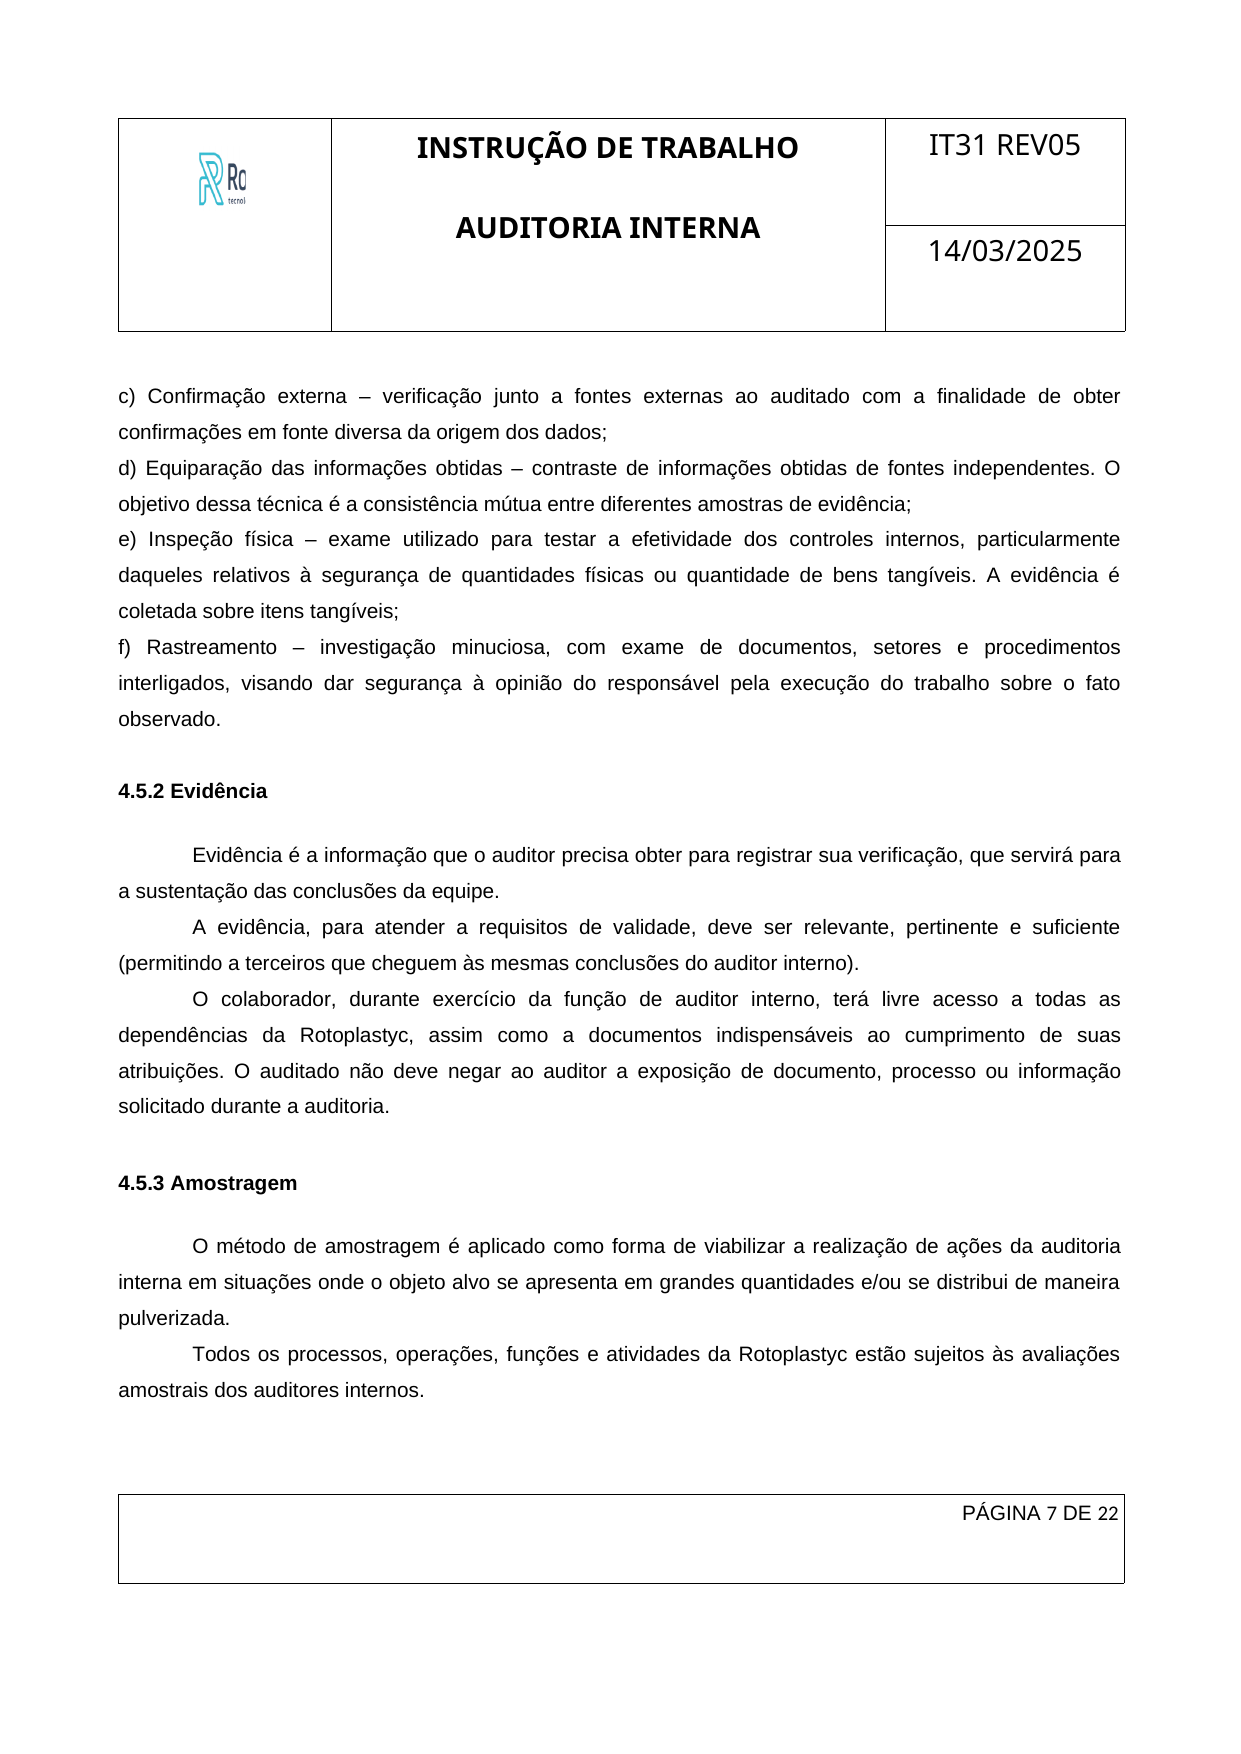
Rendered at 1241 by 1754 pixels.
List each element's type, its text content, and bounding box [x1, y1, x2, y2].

text O método de amostragem é aplicado como forma de viabilizar a realização de ações da auditoria interna em situações onde o objeto alvo se apresenta em grandes quantidades e/ou se distribui de maneira pulverizada. [118, 1234, 1122, 1330]
subtitle 4.5.2 Evidência [118, 779, 1122, 803]
picture [197, 146, 246, 211]
text Evidência é a informação que o auditor precisa obter para registrar sua verificação, que servirá para a sustentação das conclusões da equipe. [118, 843, 1122, 903]
text c) Confirmação externa – verificação junto a fontes externas ao auditado com a finalidade de obter confirmações em fonte diversa da origem dos dados; [118, 383, 1122, 443]
text Todos os processos, operações, funções e atividades da Rotoplastyc estão sujeitos às avaliações amostrais dos auditores internos. [118, 1342, 1122, 1402]
text A evidência, para atender a requisitos de validade, deve ser relevante, pertinente e suficiente (permitindo a terceiros que cheguem às mesmas conclusões do auditor interno). [118, 915, 1122, 974]
subtitle 4.5.3 Amostragem [118, 1170, 1122, 1194]
text O colaborador, durante exercício da função de auditor interno, terá livre acesso a todas as dependências da Rotoplastyc, assim como a documentos indispensáveis ao cumprimento de suas atribuições. O auditado não deve negar ao auditor a exposição de documento, processo ou informação solicitado durante a auditoria. [118, 987, 1122, 1118]
text f) Rastreamento – investigação minuciosa, com exame de documentos, setores e procedimentos interligados, visando dar segurança à opinião do responsável pela execução do trabalho sobre o fato observado. [118, 635, 1122, 731]
text d) Equiparação das informações obtidas – contraste de informações obtidas de fontes independentes. O objetivo dessa técnica é a consistência mútua entre diferentes amostras de evidência; [118, 455, 1122, 515]
text e) Inspeção física – exame utilizado para testar a efetividade dos controles internos, particularmente daqueles relativos à segurança de quantidades físicas ou quantidade de bens tangíveis. A evidência é coletada sobre itens tangíveis; [118, 527, 1122, 623]
